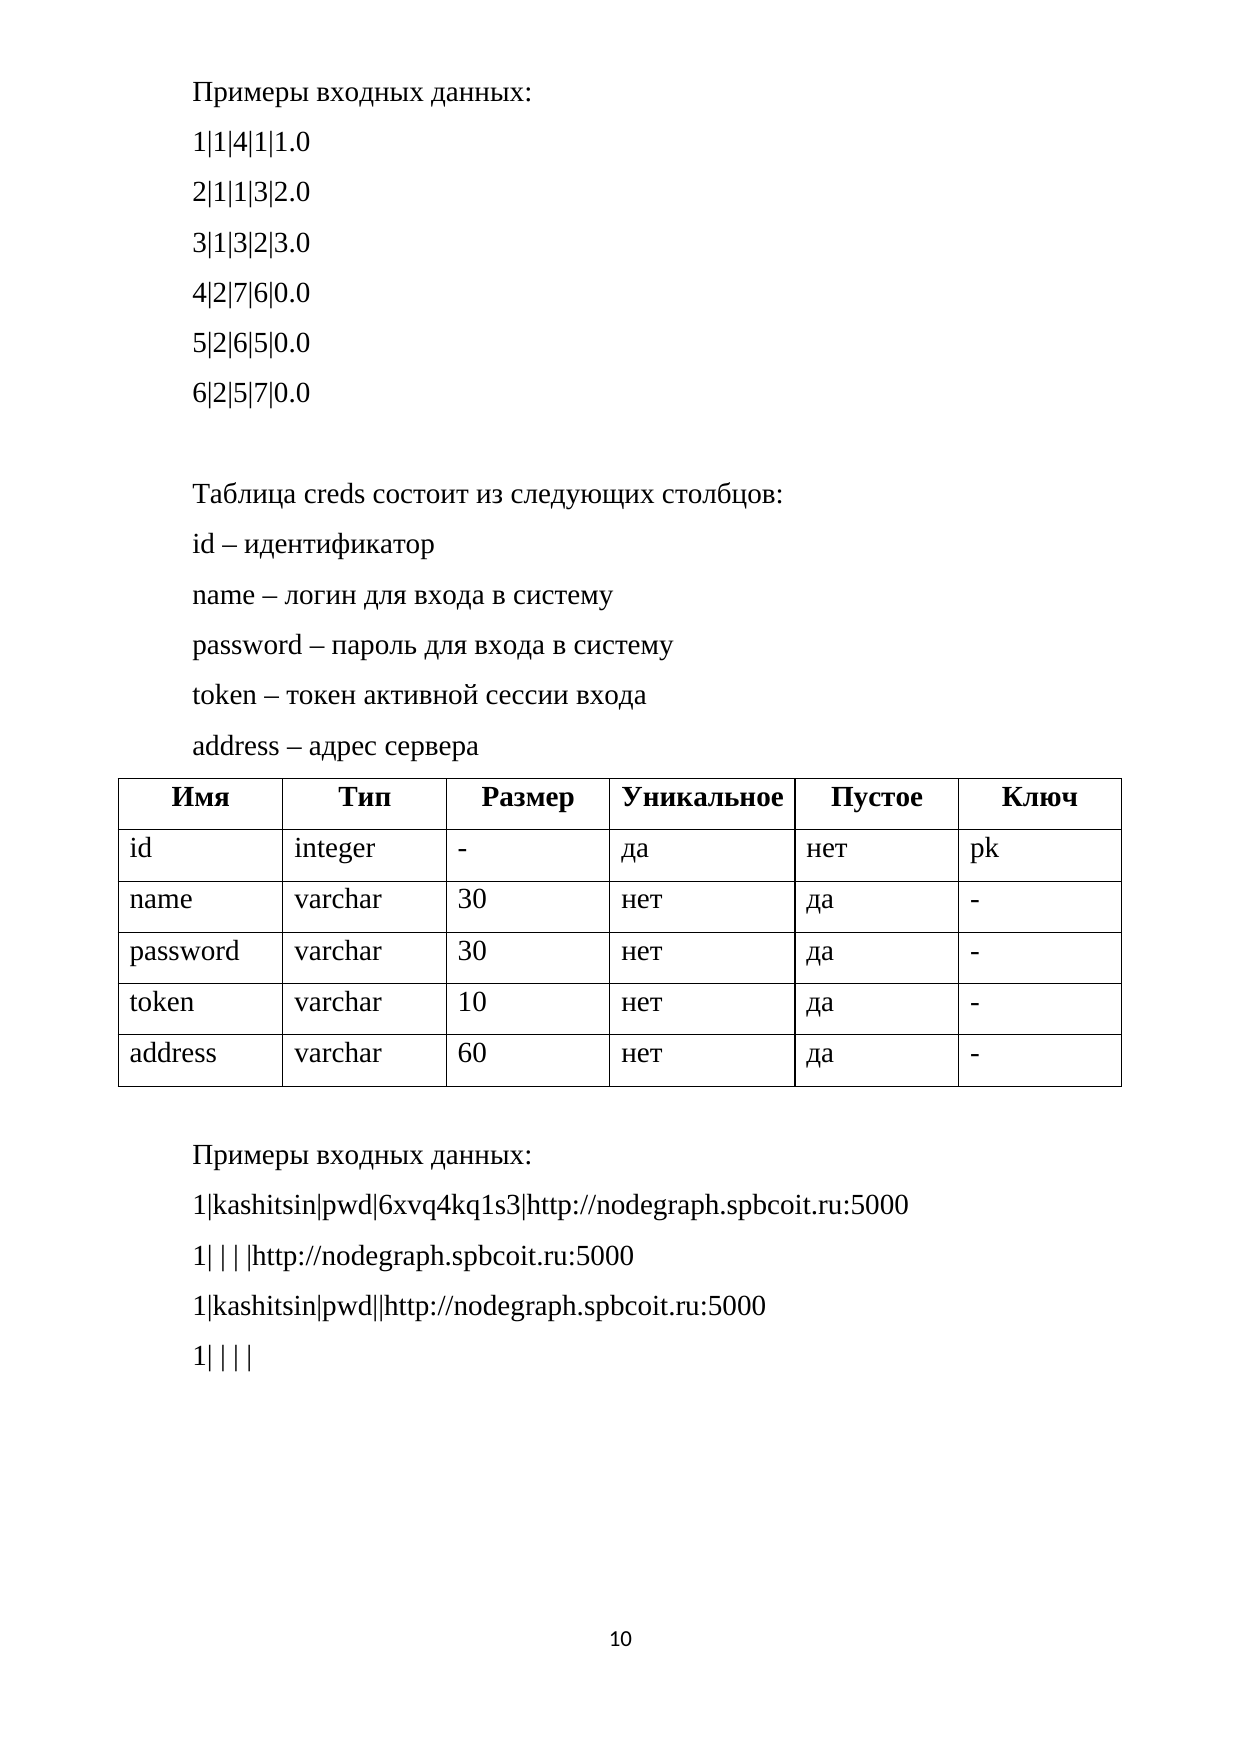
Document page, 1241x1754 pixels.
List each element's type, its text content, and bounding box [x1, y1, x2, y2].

table_cell нет [796, 830, 958, 881]
table_cell - [447, 830, 609, 881]
table_cell varchar [283, 882, 446, 932]
table_cell password [119, 933, 282, 983]
text Примеры входных данных: [118, 74, 1122, 107]
text 1| | | | [118, 1338, 1122, 1372]
table_cell да [796, 933, 958, 983]
table_cell - [959, 984, 1121, 1034]
table_cell нет [610, 1035, 794, 1086]
text 2|1|1|3|2.0 [118, 174, 1122, 208]
table_header Ключ [959, 779, 1121, 829]
table_cell да [796, 984, 958, 1034]
table_cell 60 [447, 1035, 609, 1086]
table_cell name [119, 882, 282, 932]
table_cell 30 [447, 933, 609, 983]
table_cell varchar [283, 933, 446, 983]
table_cell - [959, 1035, 1121, 1086]
table_header Тип [283, 779, 446, 829]
text 1|kashitsin|pwd|6xvq4kq1s3|http://nodegraph.spbcoit.ru:5000 [118, 1187, 1122, 1221]
text 1| | | |http://nodegraph.spbcoit.ru:5000 [118, 1238, 1122, 1271]
table_header Имя [119, 779, 282, 829]
text 3|1|3|2|3.0 [118, 225, 1122, 258]
table_cell нет [610, 984, 794, 1034]
text 1|kashitsin|pwd||http://nodegraph.spbcoit.ru:5000 [118, 1288, 1122, 1321]
table_cell 30 [447, 882, 609, 932]
table_header Уникальное [610, 779, 794, 829]
table_cell - [959, 933, 1121, 983]
text name – логин для входа в систему [118, 577, 1122, 610]
text 6|2|5|7|0.0 [118, 376, 1122, 409]
table_cell varchar [283, 984, 446, 1034]
table_cell нет [610, 933, 794, 983]
text 5|2|6|5|0.0 [118, 325, 1122, 359]
text Примеры входных данных: [118, 1137, 1122, 1171]
table_cell varchar [283, 1035, 446, 1086]
text id – идентификатор [118, 527, 1122, 560]
table_cell pk [959, 830, 1121, 881]
table_cell token [119, 984, 282, 1034]
table_cell address [119, 1035, 282, 1086]
table_cell да [796, 882, 958, 932]
text token – токен активной сессии входа [118, 677, 1122, 711]
table_cell integer [283, 830, 446, 881]
table_cell - [959, 882, 1121, 932]
table_cell 10 [447, 984, 609, 1034]
text password – пароль для входа в систему [118, 627, 1122, 661]
table_cell нет [610, 882, 794, 932]
text 1|1|4|1|1.0 [118, 124, 1122, 158]
table_header Размер [447, 779, 609, 829]
table_cell да [796, 1035, 958, 1086]
text 4|2|7|6|0.0 [118, 275, 1122, 308]
table_header Пустое [796, 779, 958, 829]
table_cell да [610, 830, 794, 881]
text Таблица creds состоит из следующих столбцов: [118, 476, 1122, 510]
table_cell id [119, 830, 282, 881]
text address – адрес сервера [118, 728, 1122, 761]
